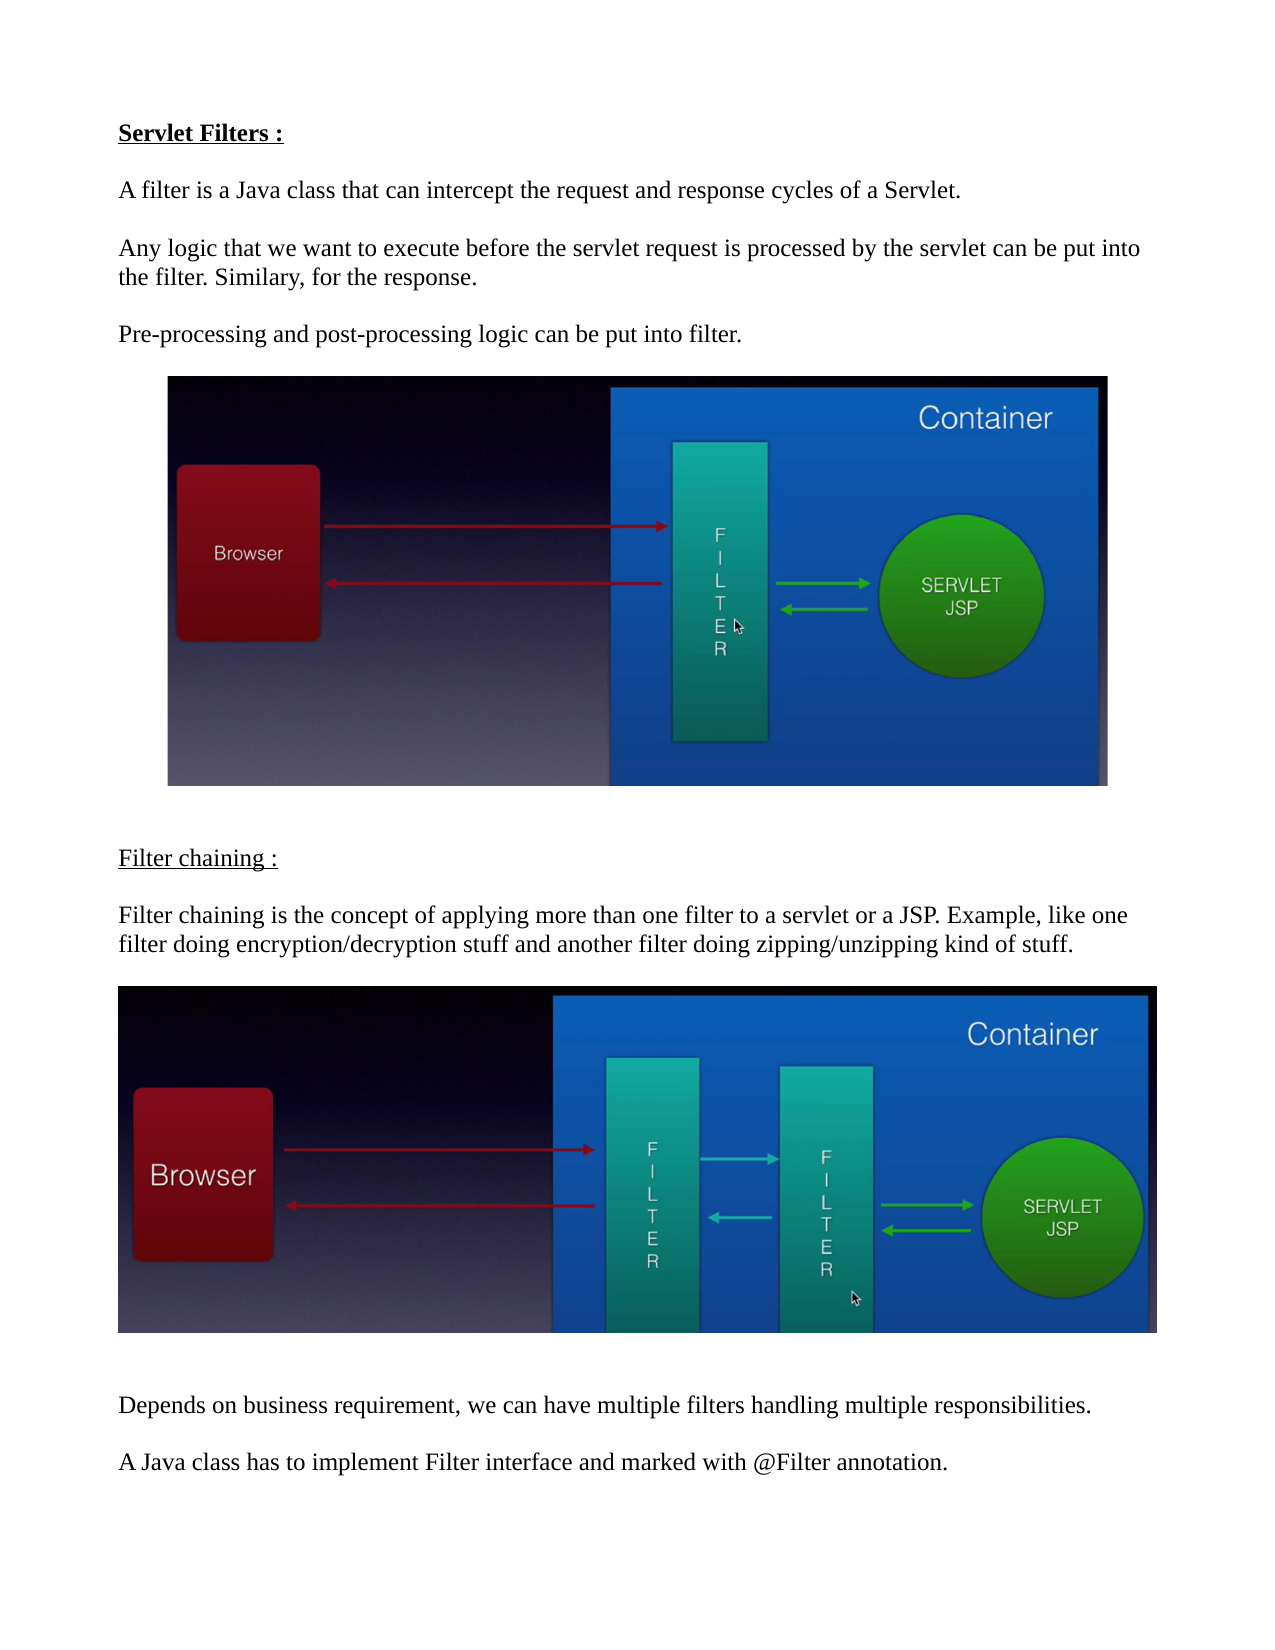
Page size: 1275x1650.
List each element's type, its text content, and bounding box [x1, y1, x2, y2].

text Servlet Filters : [118, 118, 1157, 147]
text Filter chaining : [118, 843, 1157, 872]
text Filter chaining is the concept of applying more than one filter to a servlet or a JSP. Example, like one filter doing encryption/decryption stuff and another filter doing zipping/unzipping kind of stuff. [118, 901, 1157, 958]
picture [118, 986, 1157, 1333]
text Any logic that we want to execute before the servlet request is processed by the servlet can be put into the filter. Similary, for the response. [118, 233, 1157, 291]
text A filter is a Java class that can intercept the request and response cycles of a Servlet. [118, 176, 1157, 204]
text Depends on business requirement, we can have multiple filters handling multiple responsibilities. [118, 1390, 1157, 1418]
text A Java class has to implement Filter interface and marked with @Filter annotation. [118, 1447, 1157, 1476]
text Pre-processing and post-processing logic can be put into filter. [118, 319, 1157, 348]
picture [167, 376, 1108, 786]
